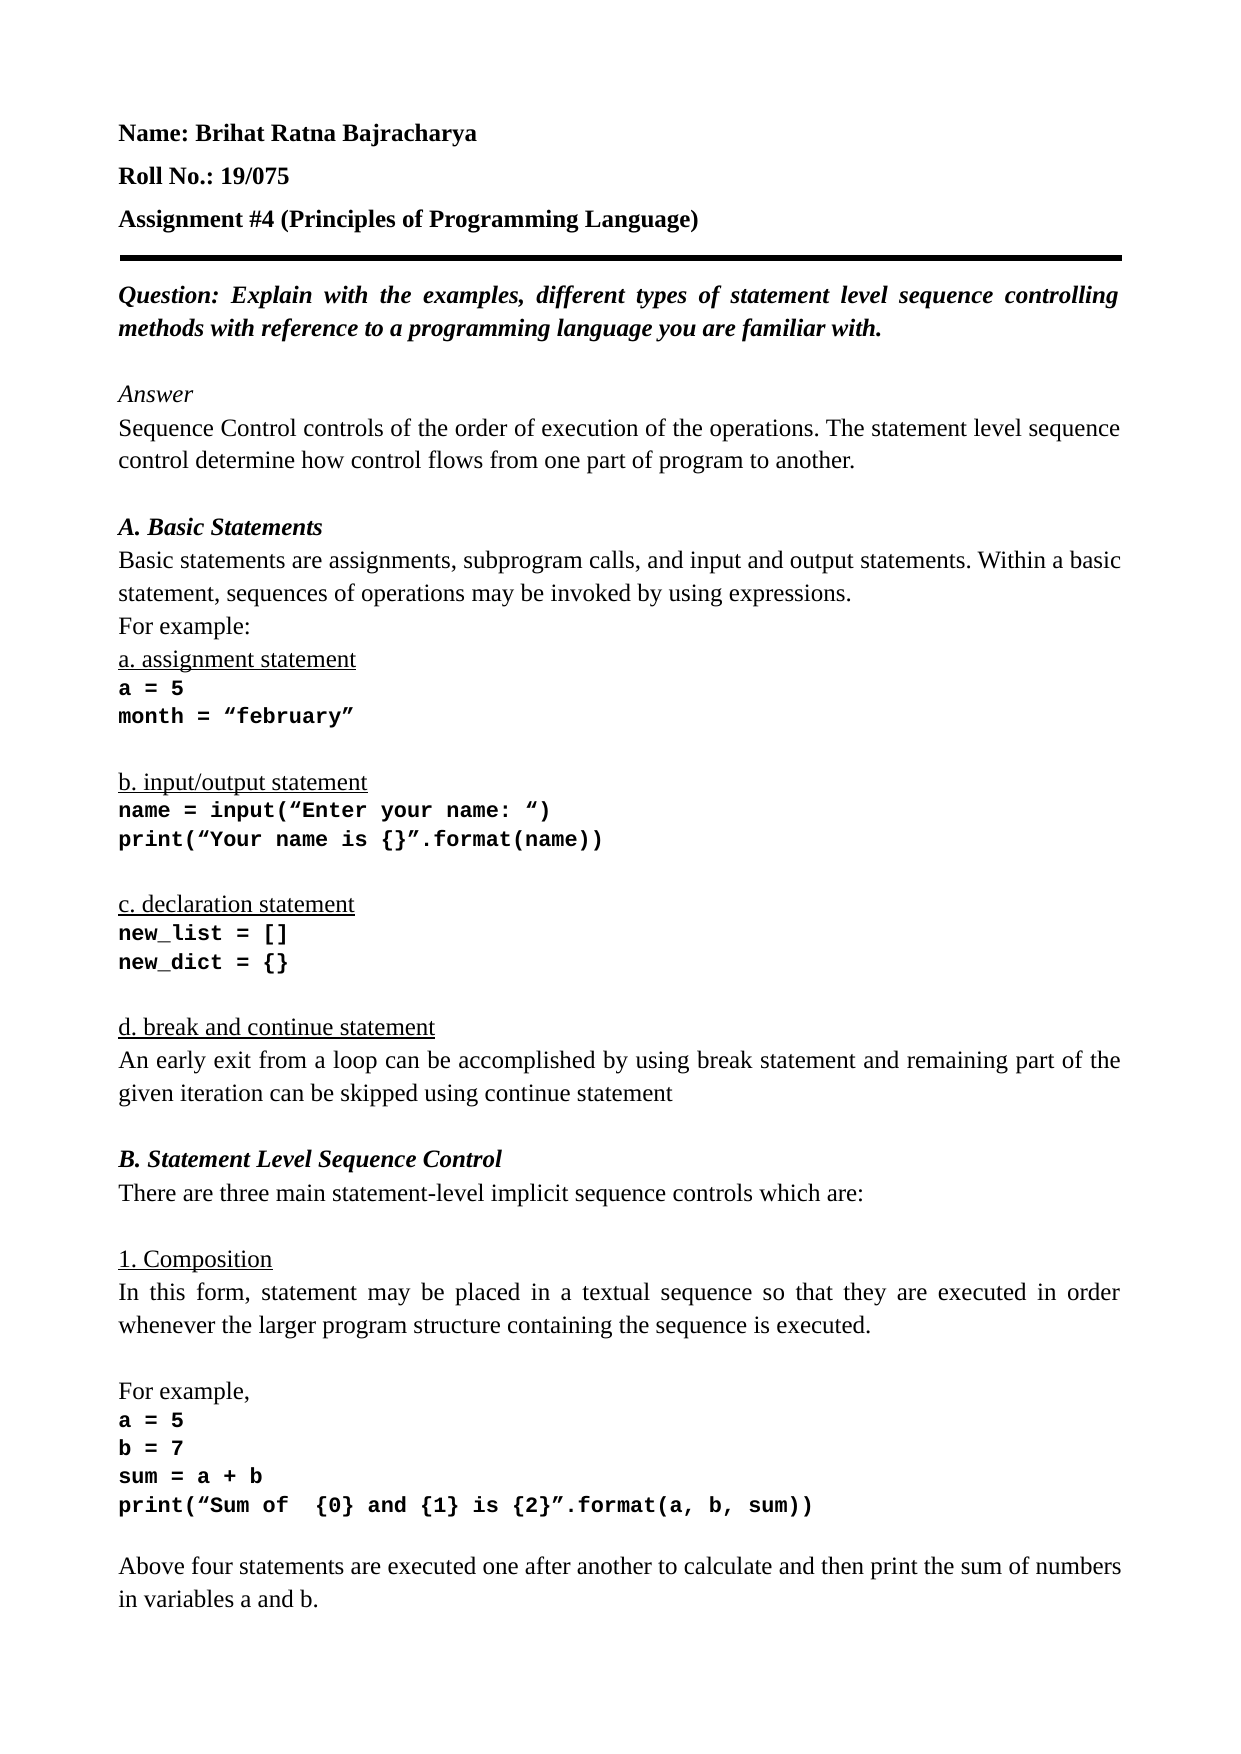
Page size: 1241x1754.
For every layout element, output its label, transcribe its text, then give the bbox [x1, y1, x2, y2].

text print(“Sum of {0} and {1} is {2}”.format(a, b, sum)) [118, 1494, 1122, 1519]
text Name: Brihat Ratna Bajracharya [118, 118, 1122, 147]
text name = input(“Enter your name: “) [118, 800, 1122, 824]
text month = “february” [118, 705, 1122, 730]
text new_dict = {} [118, 951, 1122, 976]
text Basic statements are assignments, subprogram calls, and input and output statements. Within a basic statement, sequences of operations may be invoked by using expressions. [118, 545, 1122, 606]
text There are three main statement-level implicit sequence controls which are: [118, 1178, 1122, 1206]
text Answer [118, 379, 1122, 408]
text Above four statements are executed one after another to calculate and then print the sum of numbers in variables a and b. [118, 1551, 1122, 1613]
subtitle b. input/output statement [118, 767, 1122, 795]
text In this form, statement may be placed in a textual sequence so that they are executed in order whenever the larger program structure containing the sequence is executed. [118, 1277, 1122, 1338]
text new_list = [] [118, 923, 1122, 947]
text For example, [118, 1376, 1122, 1404]
text a = 5 [118, 677, 1122, 702]
text b = 7 [118, 1437, 1122, 1462]
subtitle Question: Explain with the examples, different types of statement level sequence controlling methods with reference to a programming language you are familiar with. [118, 281, 1122, 342]
subtitle c. declaration statement [118, 889, 1122, 918]
text Roll No.: 19/075 [118, 161, 1122, 190]
text print(“Your name is {}”.format(name)) [118, 828, 1122, 853]
text Sequence Control controls of the order of execution of the operations. The statement level sequence control determine how control flows from one part of program to another. [118, 413, 1122, 474]
text An early exit from a loop can be accomplished by using break statement and remaining part of the given iteration can be skipped using continue statement [118, 1046, 1122, 1107]
subtitle A. Basic Statements [118, 512, 1122, 540]
subtitle B. Statement Level Sequence Control [118, 1144, 1122, 1173]
text sum = a + b [118, 1466, 1122, 1490]
subtitle d. break and continue statement [118, 1012, 1122, 1041]
text Assignment #4 (Principles of Programming Language) [118, 204, 1122, 233]
text For example: [118, 611, 1122, 639]
subtitle a. assignment statement [118, 644, 1122, 672]
text a = 5 [118, 1409, 1122, 1433]
subtitle 1. Composition [118, 1244, 1122, 1272]
